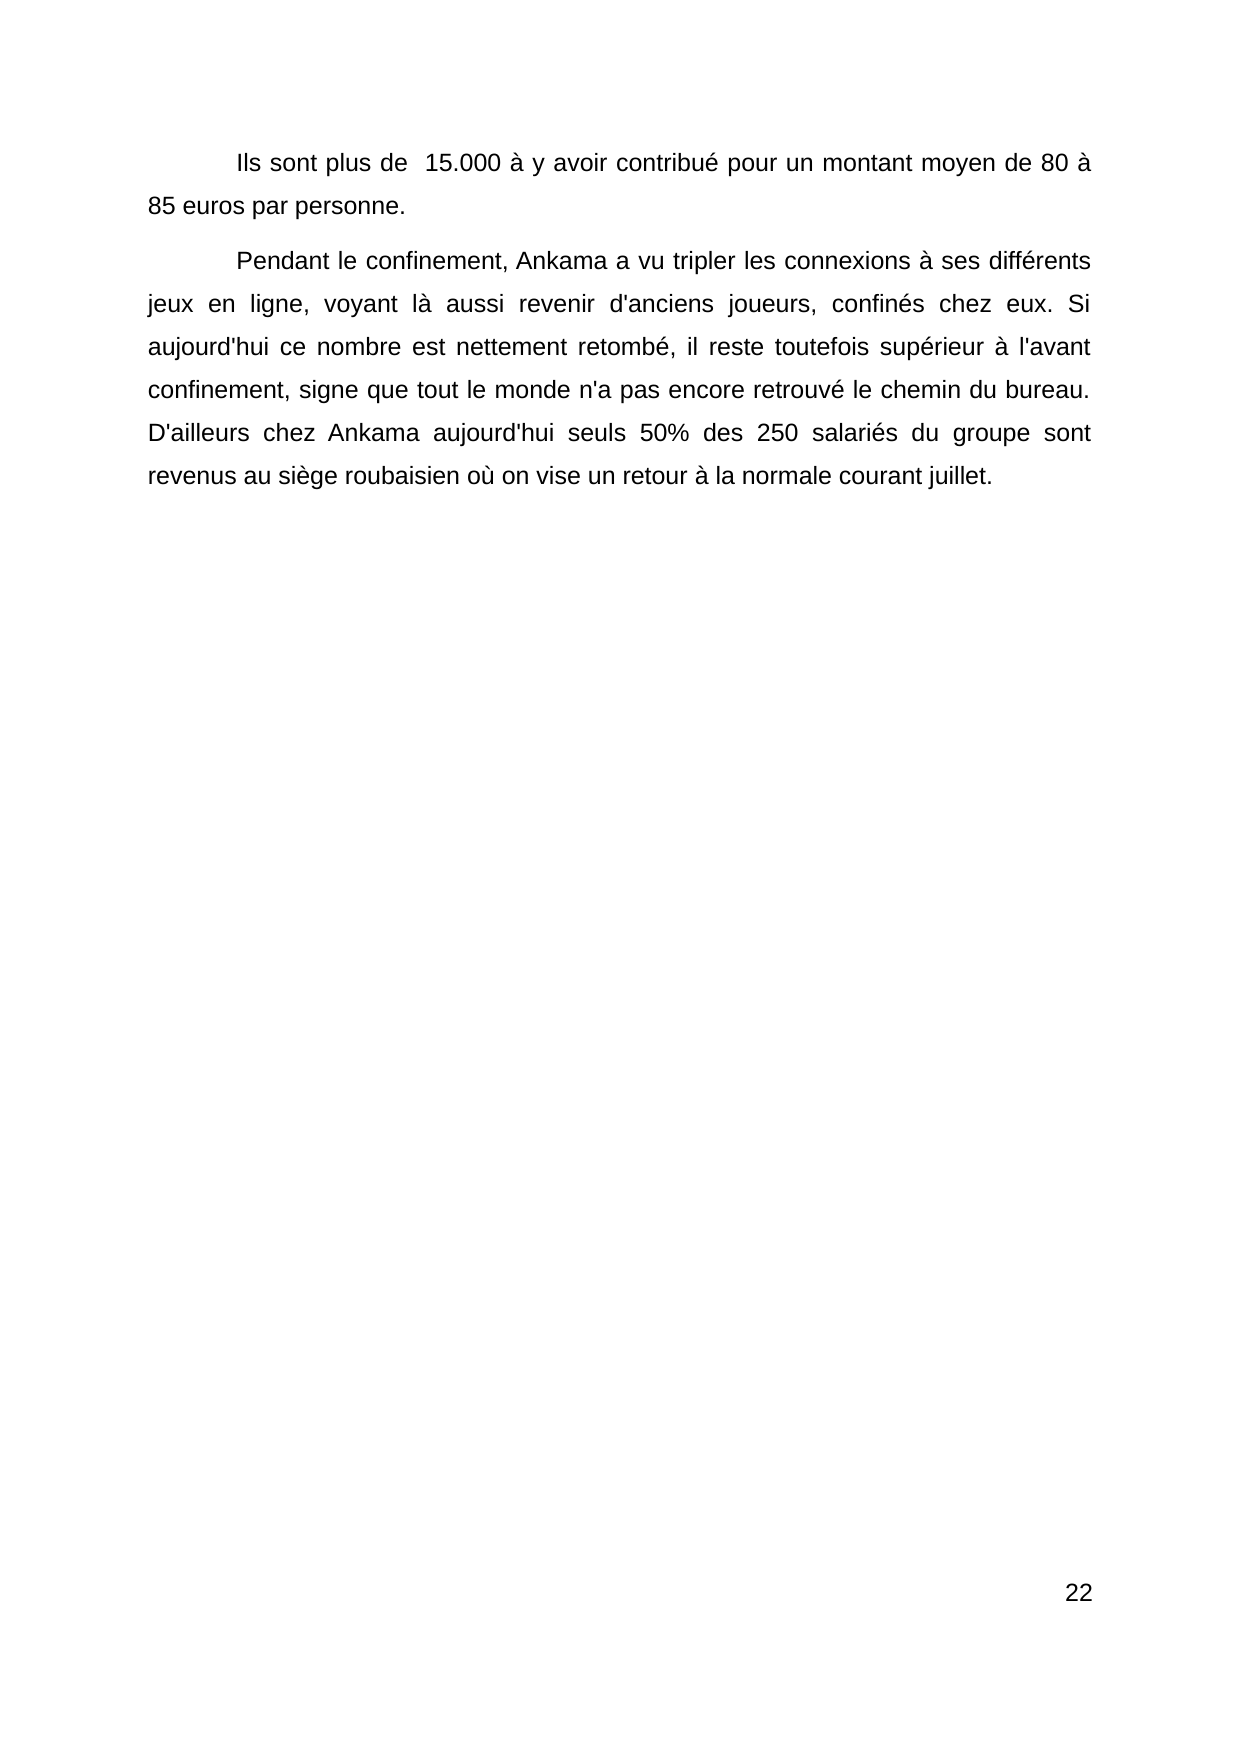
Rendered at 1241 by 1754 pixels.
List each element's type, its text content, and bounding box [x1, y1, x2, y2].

text Pendant le confinement, Ankama a vu tripler les connexions à ses différents jeux en ligne, voyant là aussi revenir d'anciens joueurs, confinés chez eux. Si aujourd'hui ce nombre est nettement retombé, il reste toutefois supérieur à l'avant confinement, signe que tout le monde n'a pas encore retrouvé le chemin du bureau. D'ailleurs chez Ankama aujourd'hui seuls 50% des 250 salariés du groupe sont revenus au siège roubaisien où on vise un retour à la normale courant juillet. [148, 246, 1093, 490]
text Ils sont plus de 15.000 à y avoir contribué pour un montant moyen de 80 à 85 euros par personne. [148, 148, 1093, 219]
